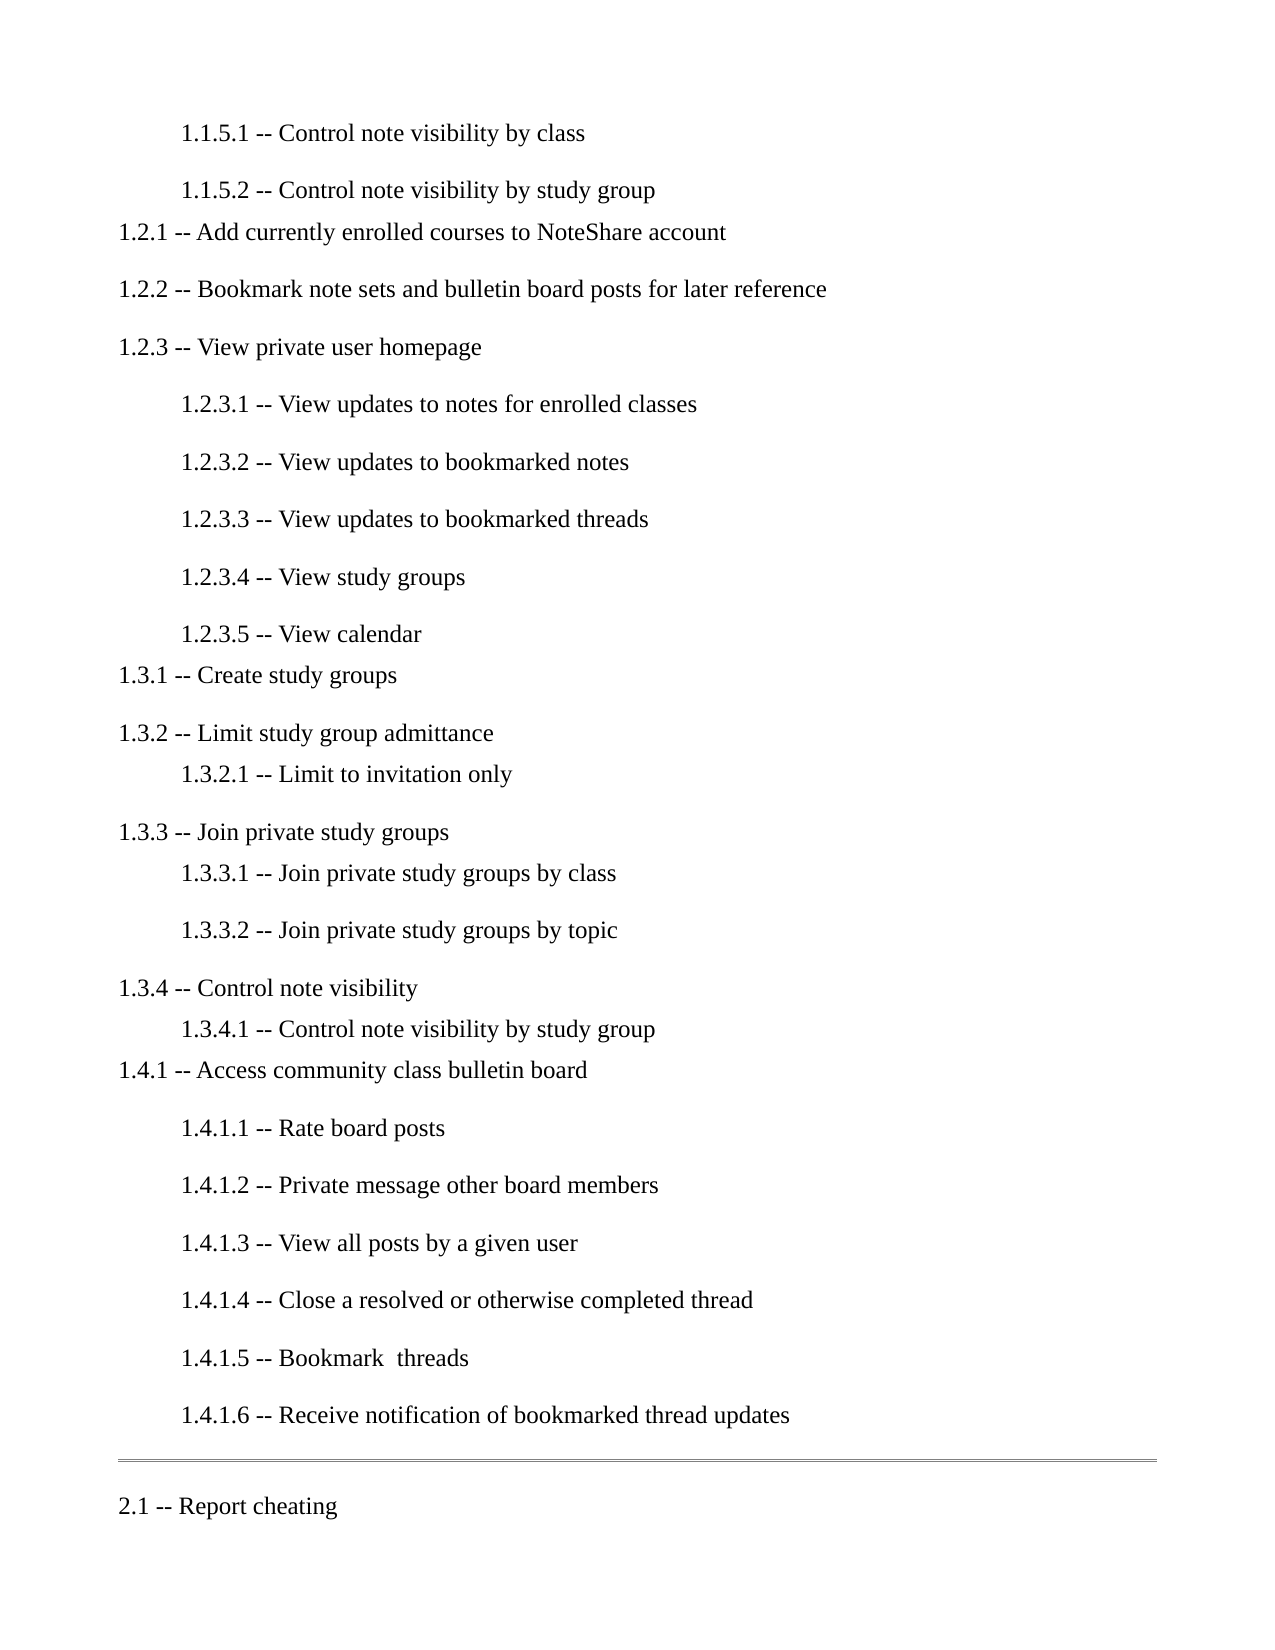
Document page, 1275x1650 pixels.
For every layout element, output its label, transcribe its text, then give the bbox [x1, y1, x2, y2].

text 1.3.4.1 -- Control note visibility by study group [181, 1014, 1157, 1043]
text 1.1.5.1 -- Control note visibility by class 1.1.5.2 -- Control note visibility by study group [181, 118, 1157, 204]
text 1.3.3 -- Join private study groups [118, 788, 1157, 846]
text 1.3.1 -- Create study groups 1.3.2 -- Limit study group admittance [118, 661, 1157, 747]
text 1.4.1.5 -- Bookmark threads [181, 1343, 1157, 1372]
text 1.4.1.4 -- Close a resolved or otherwise completed thread [181, 1286, 1157, 1314]
text 1.3.4 -- Control note visibility [118, 944, 1157, 1002]
text 1.2.3.1 -- View updates to notes for enrolled classes [181, 389, 1157, 418]
text 1.3.2.1 -- Limit to invitation only [181, 759, 1157, 788]
text 1.4.1.6 -- Receive notification of bookmarked thread updates [181, 1401, 1157, 1429]
text 1.2.3.4 -- View study groups 1.2.3.5 -- View calendar [181, 562, 1157, 648]
text 1.4.1.3 -- View all posts by a given user [181, 1228, 1157, 1257]
text 1.4.1.1 -- Rate board posts [181, 1113, 1157, 1142]
text 1.2.3.3 -- View updates to bookmarked threads [181, 504, 1157, 533]
text 1.3.3.1 -- Join private study groups by class [181, 858, 1157, 887]
text 1.3.3.2 -- Join private study groups by topic [181, 916, 1157, 944]
text 1.4.1 -- Access community class bulletin board [118, 1056, 1157, 1113]
text 1.2.1 -- Add currently enrolled courses to NoteShare account 1.2.2 -- Bookmark note sets and bulletin board posts for later reference 1.2.3 -- View private user homepage [118, 217, 1157, 361]
text 2.1 -- Report cheating [118, 1491, 1157, 1519]
text 1.2.3.2 -- View updates to bookmarked notes [181, 447, 1157, 476]
text 1.4.1.2 -- Private message other board members [181, 1171, 1157, 1199]
